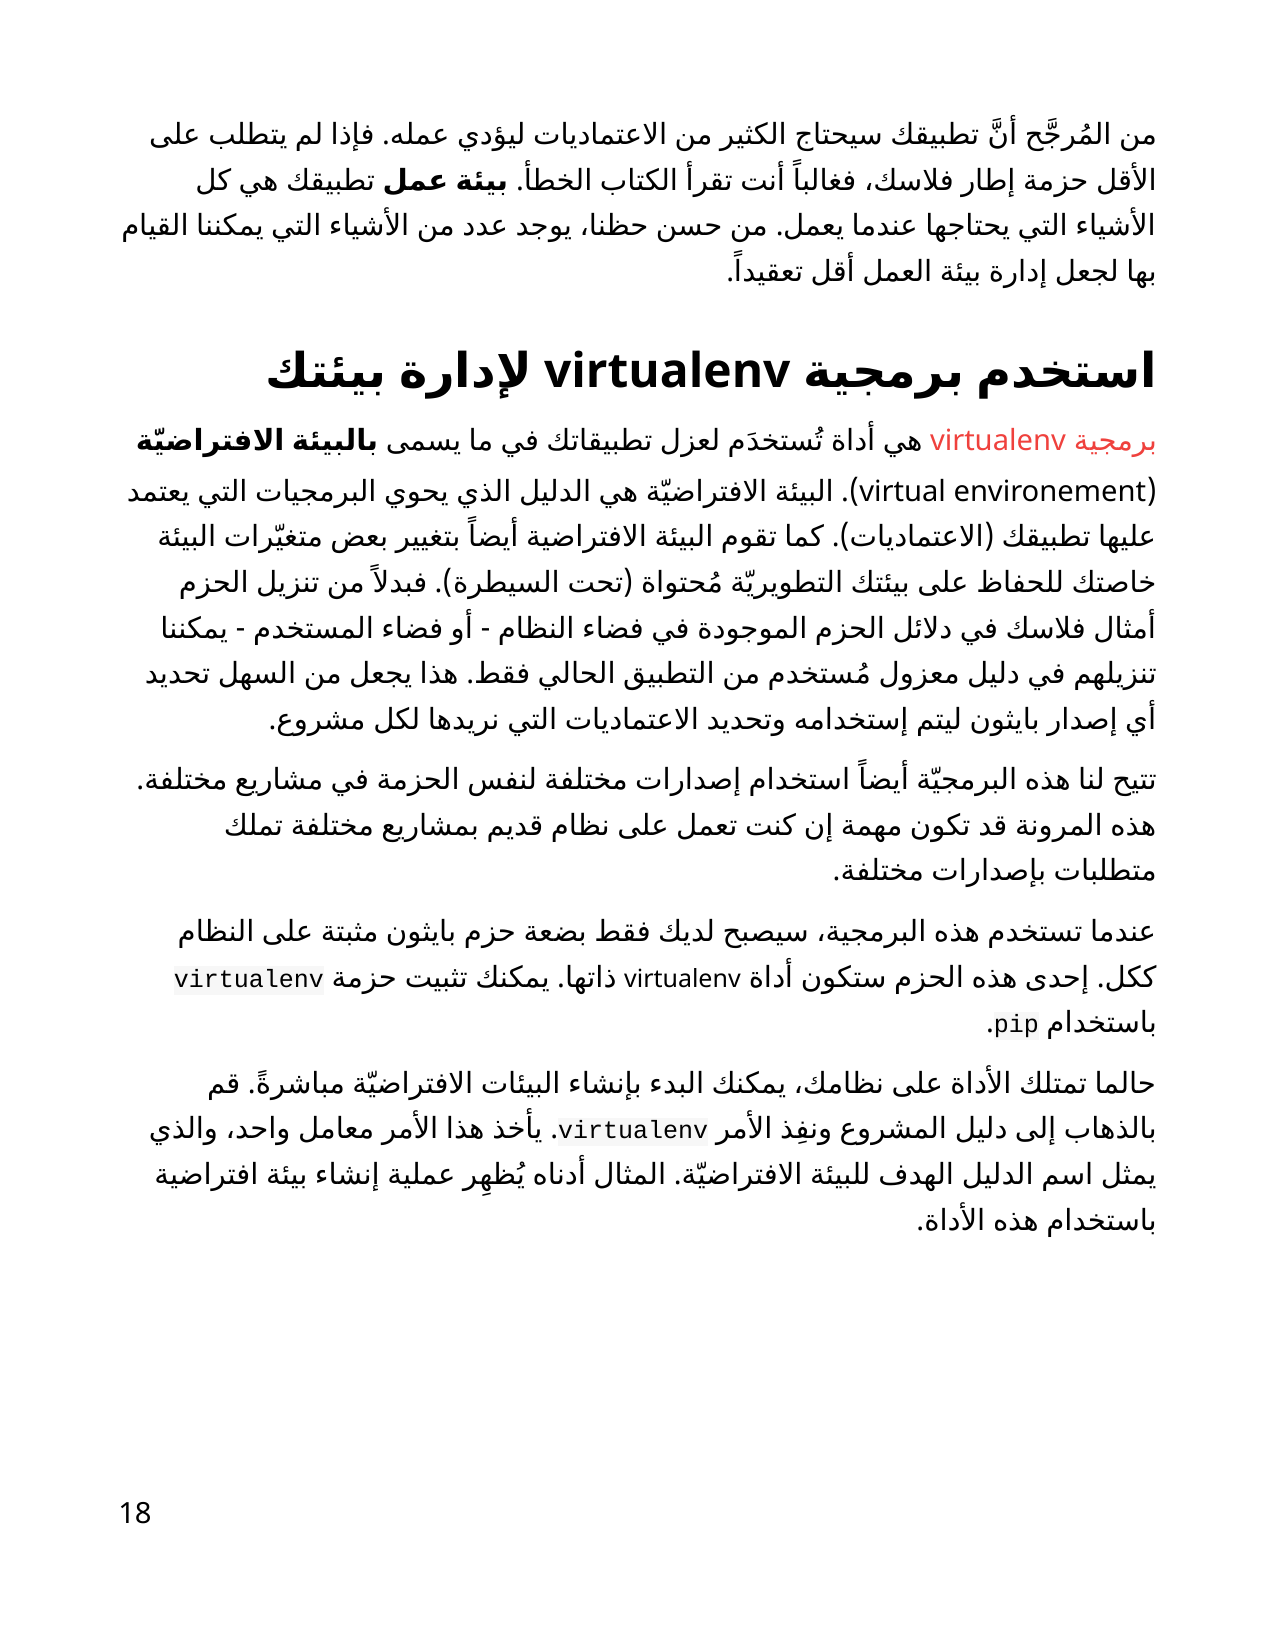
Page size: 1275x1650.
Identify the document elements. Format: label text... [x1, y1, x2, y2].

text حالما تمتلك الأداة على نظامك، يمكنك البدء بإنشاء البيئات الافتراضيّة مباشرةً. قم بالذهاب إلى دليل المشروع ونفِذ الأمر virtualenv. يأخذ هذا الأمر معامل واحد، والذي يمثل اسم الدليل الهدف للبيئة الافتراضيّة. المثال أدناه يُظهِر عملية إنشاء بيئة افتراضية باستخدام هذه الأداة. [118, 1067, 1157, 1242]
text برمجية virtualenv هي أداة تُستخدَم لعزل تطبيقاتك في ما يسمى بالبيئة الافتراضيّة (virtual environement). البيئة الافتراضيّة هي الدليل الذي يحوي البرمجيات التي يعتمد عليها تطبيقك (الاعتماديات). كما تقوم البيئة الافتراضية أيضاً بتغيير بعض متغيّرات البيئة خاصتك للحفاظ على بيئتك التطويريّة مُحتواة (تحت السيطرة). فبدلاً من تنزيل الحزم أمثال فلاسك في دلائل الحزم الموجودة في فضاء النظام - أو فضاء المستخدم - يمكننا تنزيلهم في دليل معزول مُستخدم من التطبيق الحالي فقط. هذا يجعل من السهل تحديد أي إصدار بايثون ليتم إستخدامه وتحديد الاعتماديات التي نريدها لكل مشروع. [118, 419, 1157, 741]
text تتيح لنا هذه البرمجيّة أيضاً استخدام إصدارات مختلفة لنفس الحزمة في مشاريع مختلفة. هذه المرونة قد تكون مهمة إن كنت تعمل على نظام قديم بمشاريع مختلفة تملك متطلبات بإصدارات مختلفة. [118, 763, 1157, 893]
text عندما تستخدم هذه البرمجية، سيصبح لديك فقط بضعة حزم بايثون مثبتة على النظام ككل. إحدى هذه الحزم ستكون أداة virtualenv ذاتها. يمكنك تثبيت حزمة virtualenv باستخدام pip. [118, 915, 1157, 1045]
text من المُرجَّح أنَّ تطبيقك سيحتاج الكثير من الاعتماديات ليؤدي عمله. فإذا لم يتطلب على الأقل حزمة إطار فلاسك، فغالباً أنت تقرأ الكتاب الخطأ. بيئة عمل تطبيقك هي كل الأشياء التي يحتاجها عندما يعمل. من حسن حظنا، يوجد عدد من الأشياء التي يمكننا القيام بها لجعل إدارة بيئة العمل أقل تعقيداً. [118, 118, 1157, 293]
subtitle استخدم برمجية virtualenv لإدارة بيئتك [118, 336, 1157, 407]
